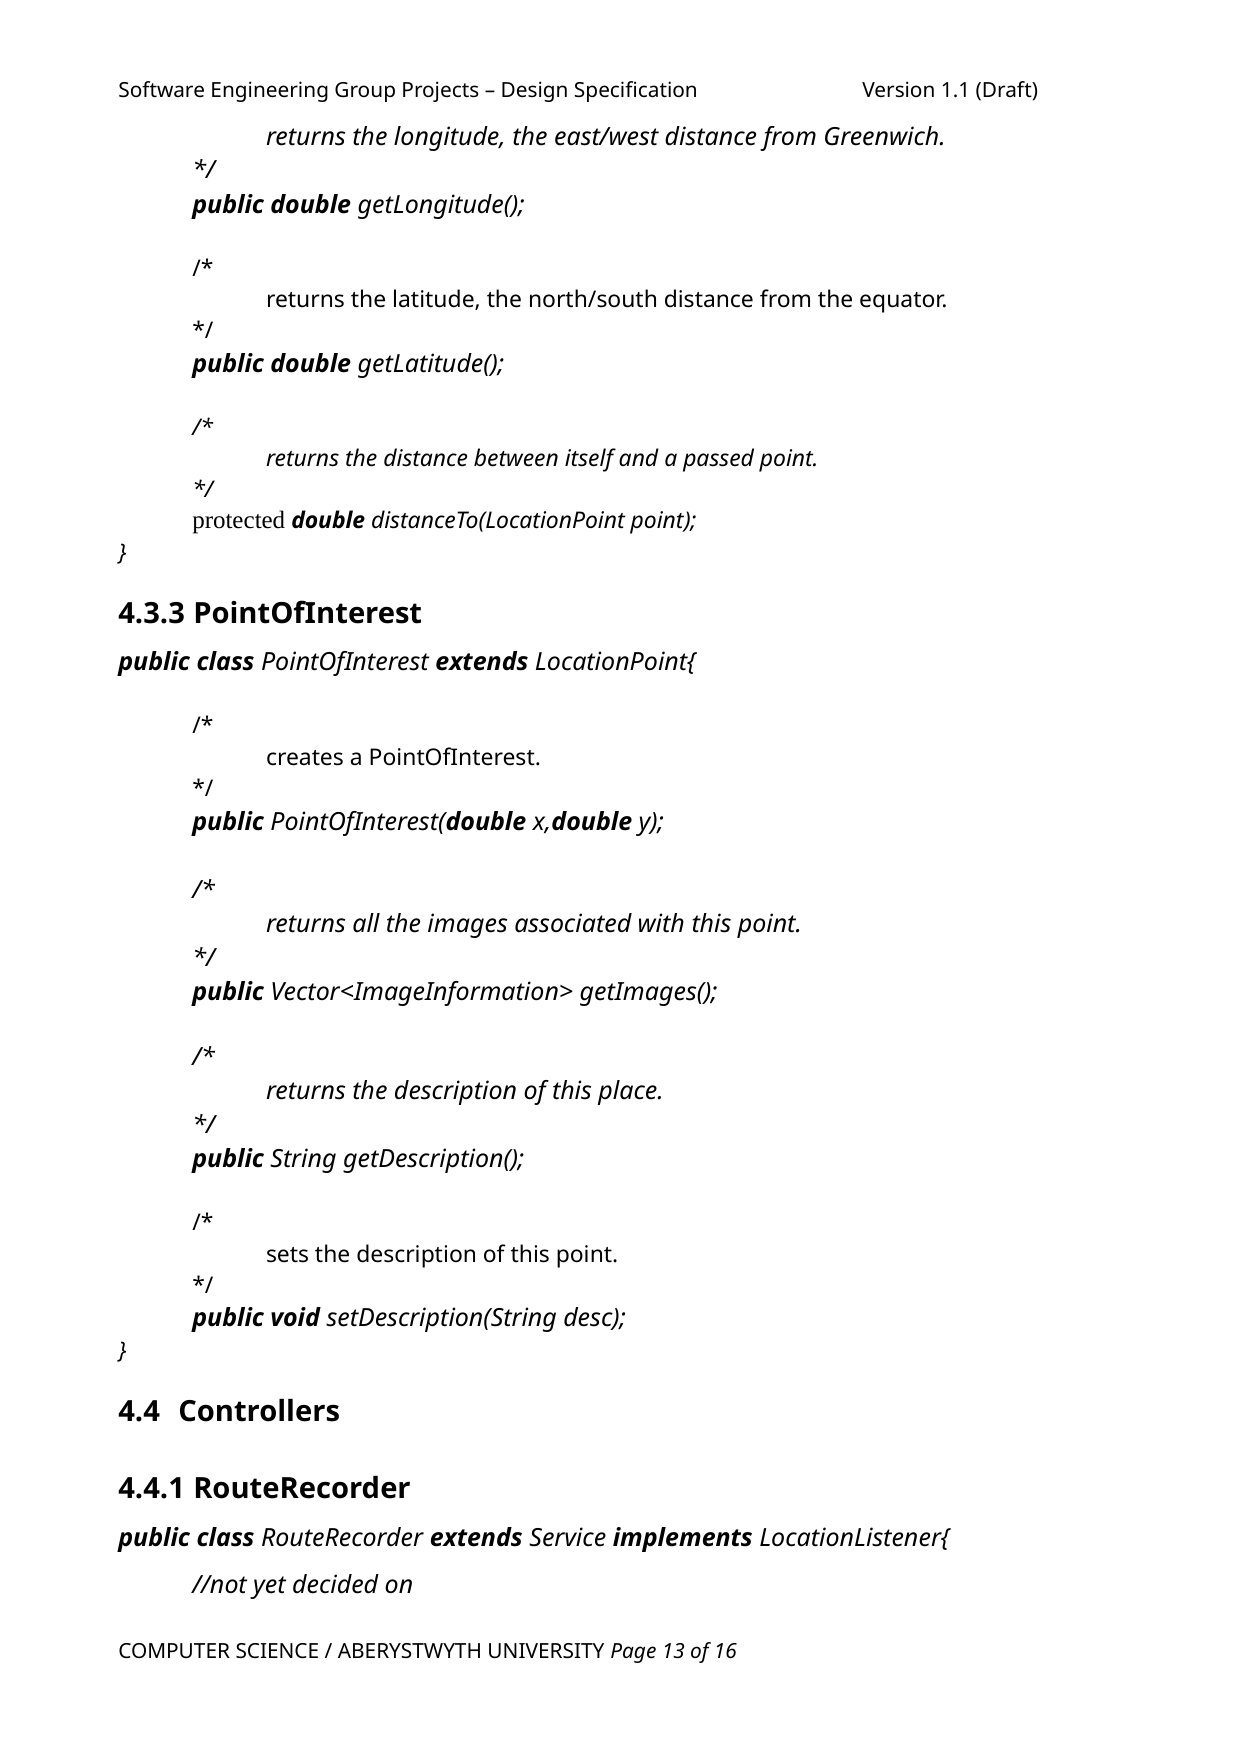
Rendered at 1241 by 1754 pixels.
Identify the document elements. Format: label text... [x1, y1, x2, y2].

text */ [118, 939, 1122, 973]
text /* [118, 1039, 1122, 1073]
text //not yet decided on [118, 1566, 1122, 1600]
text } [118, 536, 1122, 567]
text creates a PointOfInterest. [118, 741, 1122, 772]
text */ [118, 1269, 1122, 1300]
text */ [118, 473, 1122, 504]
text protected double distanceTo(LocationPoint point); [118, 504, 1122, 536]
text public void setDescription(String desc); [118, 1300, 1122, 1334]
text */ [118, 1107, 1122, 1141]
text public double getLatitude(); [118, 345, 1122, 379]
text public double getLongitude(); [118, 186, 1122, 220]
text public PointOfInterest(double x,double y); [118, 803, 1122, 837]
text /* [118, 252, 1122, 283]
text */ [118, 314, 1122, 345]
text /* [118, 709, 1122, 741]
text returns the distance between itself and a passed point. [118, 442, 1122, 473]
subtitle PointOfInterest [118, 592, 1122, 632]
text /* [118, 1206, 1122, 1237]
text /* [118, 871, 1122, 905]
text */ [118, 772, 1122, 803]
text public Vector<ImageInformation> getImages(); [118, 973, 1122, 1007]
text returns the longitude, the east/west distance from Greenwich. [118, 118, 1122, 152]
text returns all the images associated with this point. [118, 905, 1122, 939]
text /* [118, 411, 1122, 442]
subtitle RouteRecorder [118, 1467, 1122, 1507]
text returns the latitude, the north/south distance from the equator. [118, 283, 1122, 314]
text sets the description of this point. [118, 1237, 1122, 1269]
text public class RouteRecorder extends Service implements LocationListener{ [118, 1520, 1122, 1554]
text returns the description of this place. [118, 1073, 1122, 1107]
text public class PointOfInterest extends LocationPoint{ [118, 644, 1122, 678]
text */ [118, 152, 1122, 186]
text } [118, 1334, 1122, 1365]
subtitle Controllers [118, 1390, 1122, 1430]
text public String getDescription(); [118, 1141, 1122, 1175]
